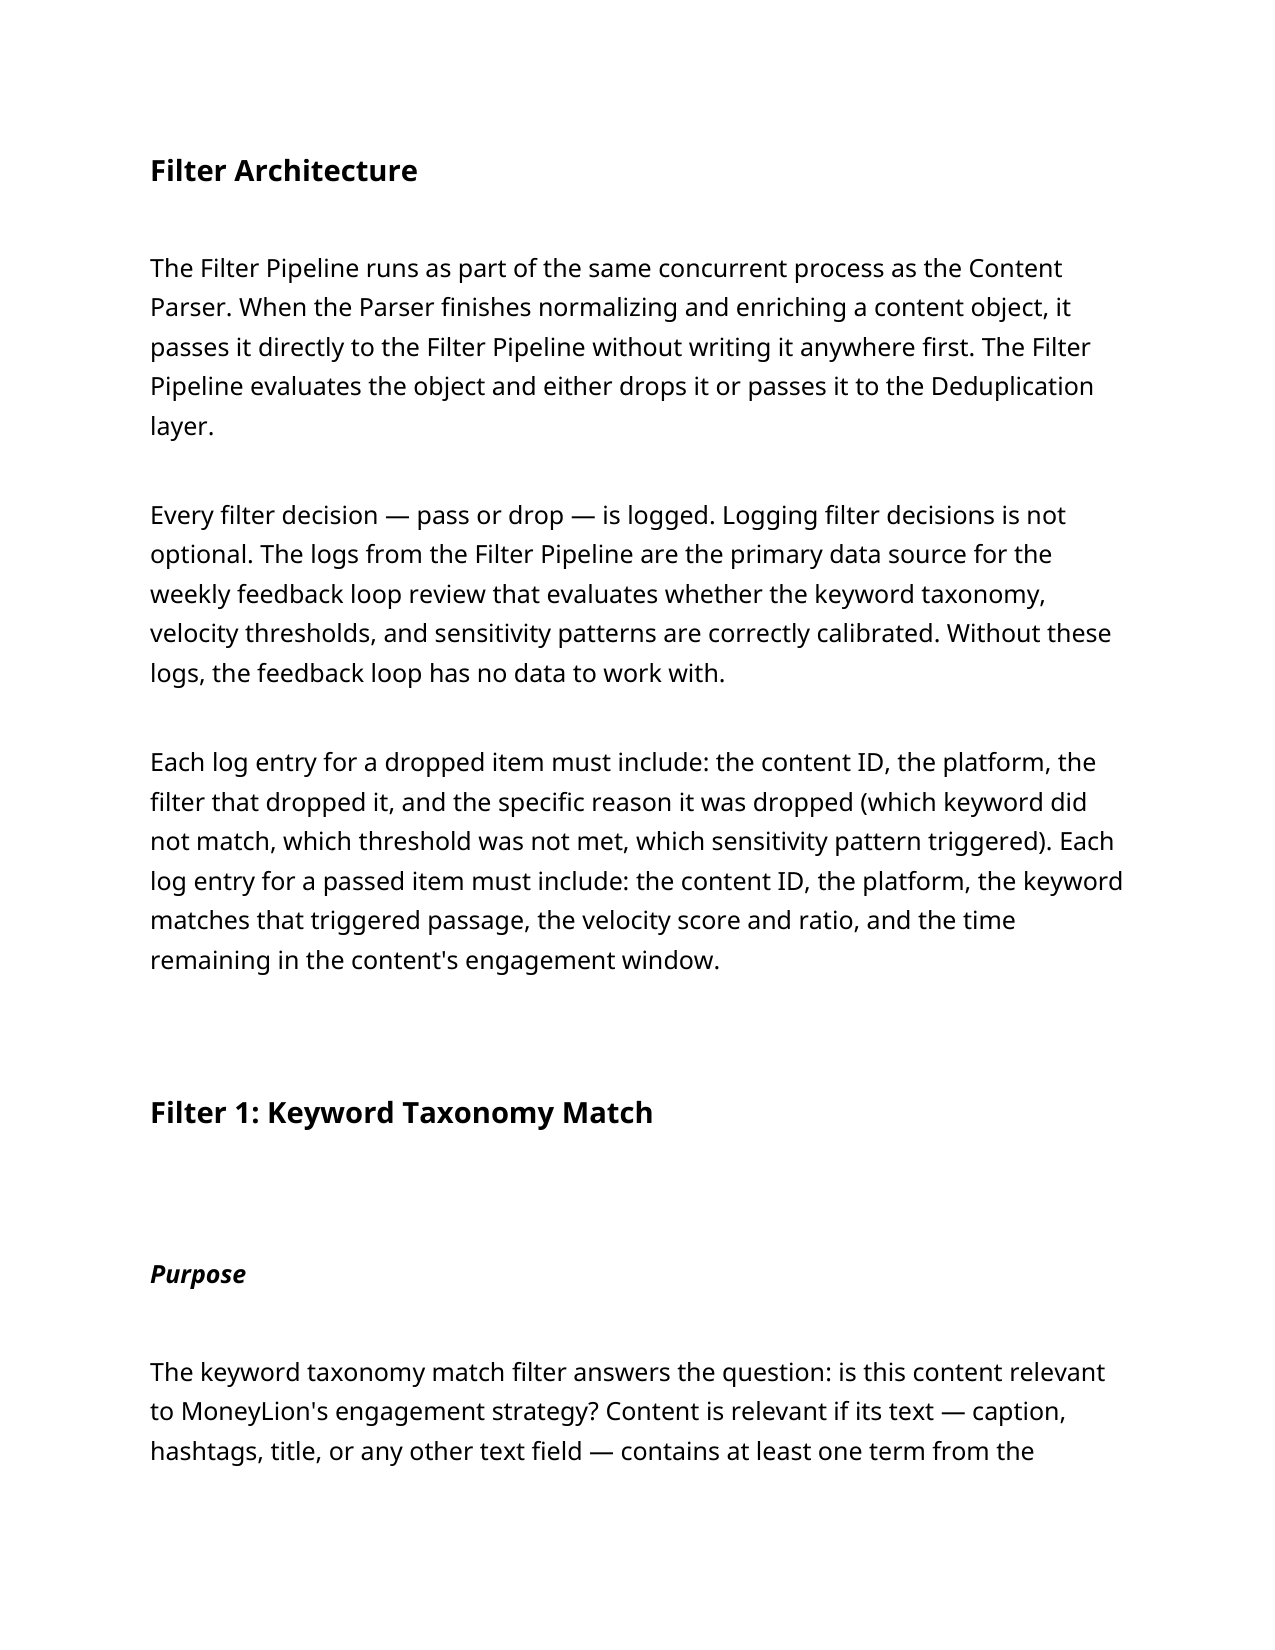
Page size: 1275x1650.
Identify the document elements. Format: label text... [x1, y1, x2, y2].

subtitle Filter Architecture [150, 150, 1125, 190]
text The keyword taxonomy match filter answers the question: is this content relevant to MoneyLion's engagement strategy? Content is relevant if its text — caption, hashtags, title, or any other text field — contains at least one term from the [150, 1354, 1125, 1468]
text The Filter Pipeline runs as part of the same concurrent process as the Content Parser. When the Parser finishes normalizing and enriching a content object, it passes it directly to the Filter Pipeline without writing it anywhere first. The Filter Pipeline evaluates the object and either drops it or passes it to the Deduplication layer. [150, 250, 1125, 442]
text Every filter decision — pass or drop — is logged. Logging filter decisions is not optional. The logs from the Filter Pipeline are the primary data source for the weekly feedback loop review that evaluates whether the keyword taxonomy, velocity thresholds, and sensitivity patterns are correctly calibrated. Without these logs, the feedback loop has no data to work with. [150, 498, 1125, 689]
subtitle Purpose [150, 1257, 1125, 1291]
subtitle Filter 1: Keyword Taxonomy Match [150, 1092, 1125, 1132]
text Each log entry for a dropped item must include: the content ID, the platform, the filter that dropped it, and the specific reason it was dropped (which keyword did not match, which threshold was not met, which sensitivity pattern triggered). Each log entry for a passed item must include: the content ID, the platform, the keyword matches that triggered passage, the velocity score and ratio, and the time remaining in the content's engagement window. [150, 745, 1125, 976]
